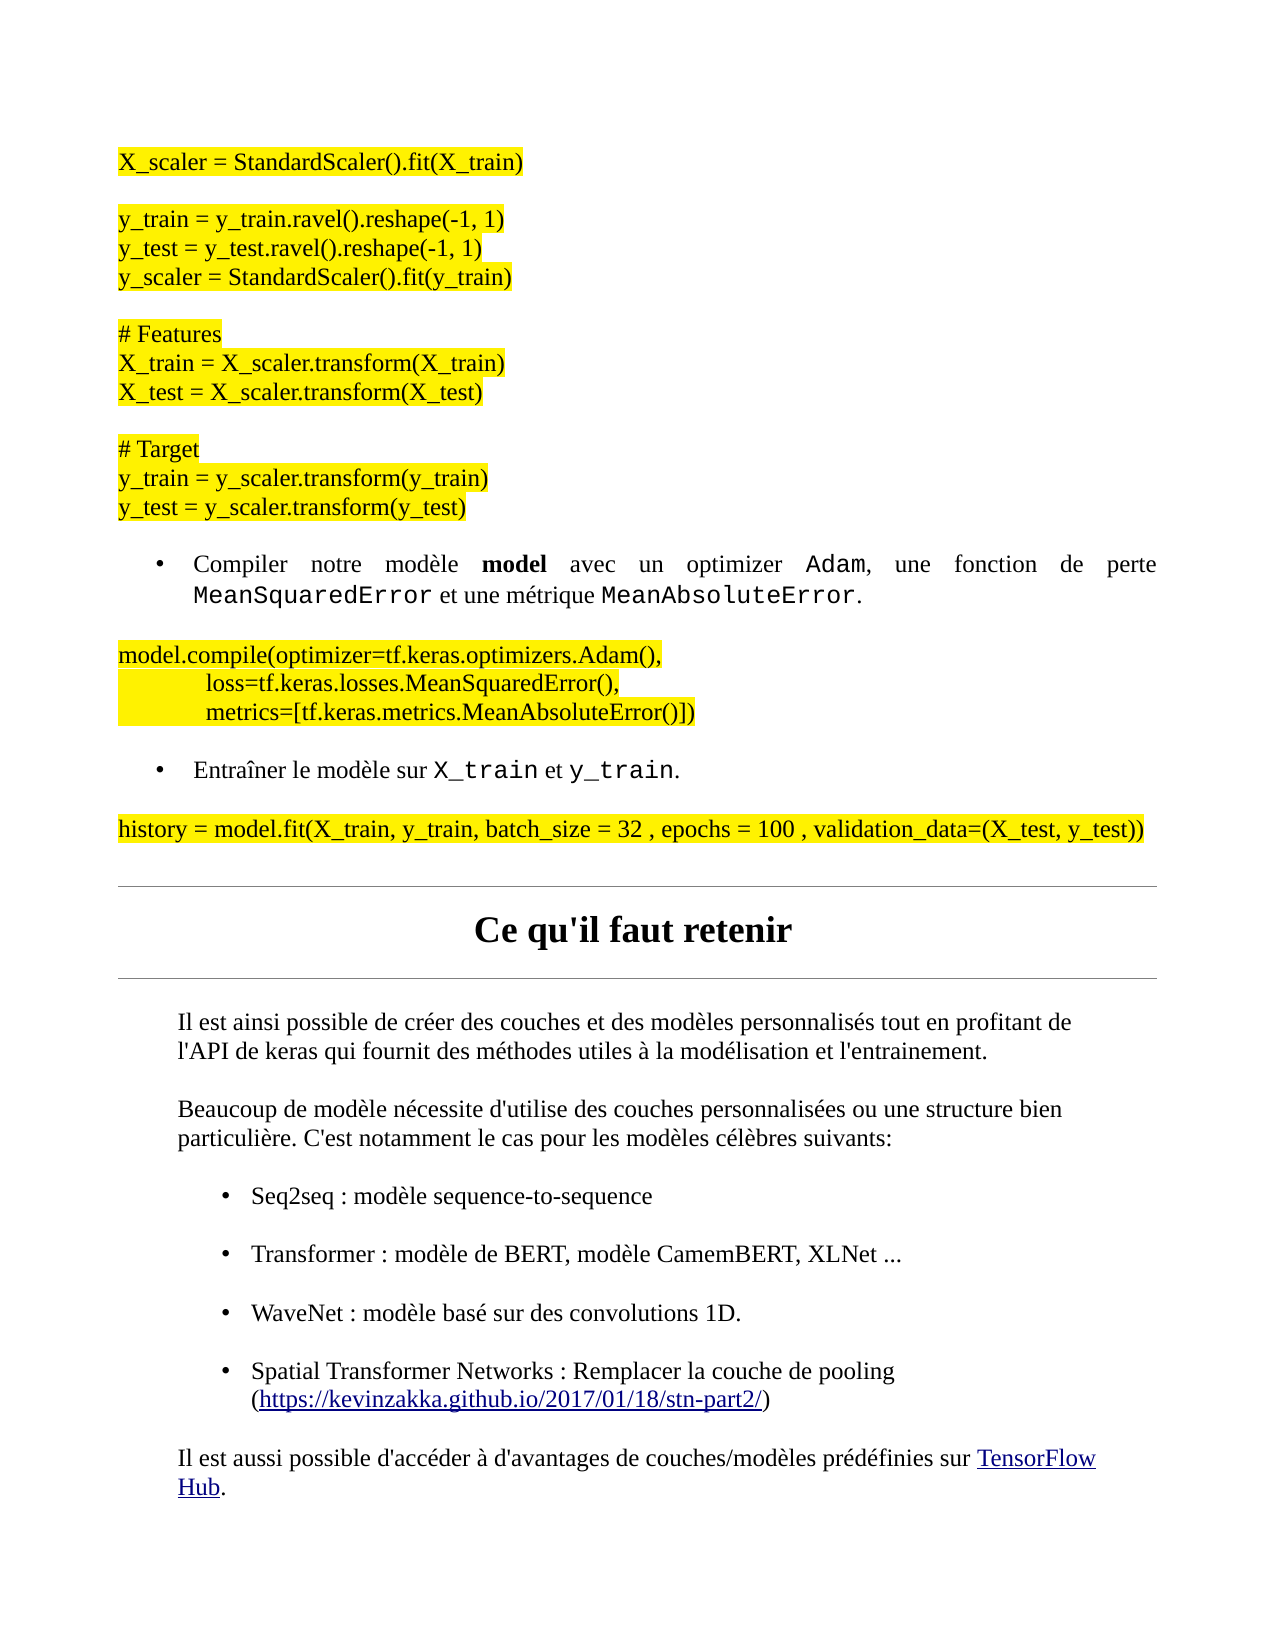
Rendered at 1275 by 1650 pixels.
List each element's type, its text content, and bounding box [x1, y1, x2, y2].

text metrics=[tf.keras.metrics.MeanAbsoluteError()]) [118, 697, 1157, 726]
list Entraîner le modèle sur X_train et y_train. [156, 755, 1157, 786]
text model.compile(optimizer=tf.keras.optimizers.Adam(), [118, 640, 1157, 668]
text y_test = y_scaler.transform(y_test) [118, 492, 1157, 521]
text X_train = X_scaler.transform(X_train) [118, 348, 1157, 377]
text Il est aussi possible d'accéder à d'avantages de couches/modèles prédéfinies sur TensorFlow Hub. [177, 1443, 1098, 1500]
list Spatial Transformer Networks : Remplacer la couche de pooling (https://kevinzakka.github.io/2017/01/18/stn-part2/) [221, 1356, 1098, 1413]
text history = model.fit(X_train, y_train, batch_size = 32 , epochs = 100 , validation_data=(X_test, y_test)) [118, 814, 1157, 843]
text y_scaler = StandardScaler().fit(y_train) [118, 262, 1157, 291]
text # Target [118, 434, 1157, 463]
text Il est ainsi possible de créer des couches et des modèles personnalisés tout en profitant de l'API de keras qui fournit des méthodes utiles à la modélisation et l'entrainement. [177, 1007, 1098, 1065]
text loss=tf.keras.losses.MeanSquaredError(), [118, 668, 1157, 697]
text y_train = y_train.ravel().reshape(-1, 1) [118, 204, 1157, 233]
text X_scaler = StandardScaler().fit(X_train) [118, 147, 1157, 176]
text # Features [118, 319, 1157, 348]
list WaveNet : modèle basé sur des convolutions 1D. [221, 1298, 1098, 1326]
subtitle Ce qu'il faut retenir [118, 907, 1157, 951]
text Beaucoup de modèle nécessite d'utilise des couches personnalisées ou une structure bien particulière. C'est notamment le cas pour les modèles célèbres suivants: [177, 1094, 1098, 1152]
text y_train = y_scaler.transform(y_train) [118, 463, 1157, 492]
list Transformer : modèle de BERT, modèle CamemBERT, XLNet ... [221, 1239, 1098, 1268]
text X_test = X_scaler.transform(X_test) [118, 377, 1157, 406]
list Compiler notre modèle model avec un optimizer Adam, une fonction de perte MeanSquaredError et une métrique MeanAbsoluteError. [156, 549, 1157, 611]
text y_test = y_test.ravel().reshape(-1, 1) [118, 233, 1157, 262]
list Seq2seq : modèle sequence-to-sequence [221, 1181, 1098, 1210]
